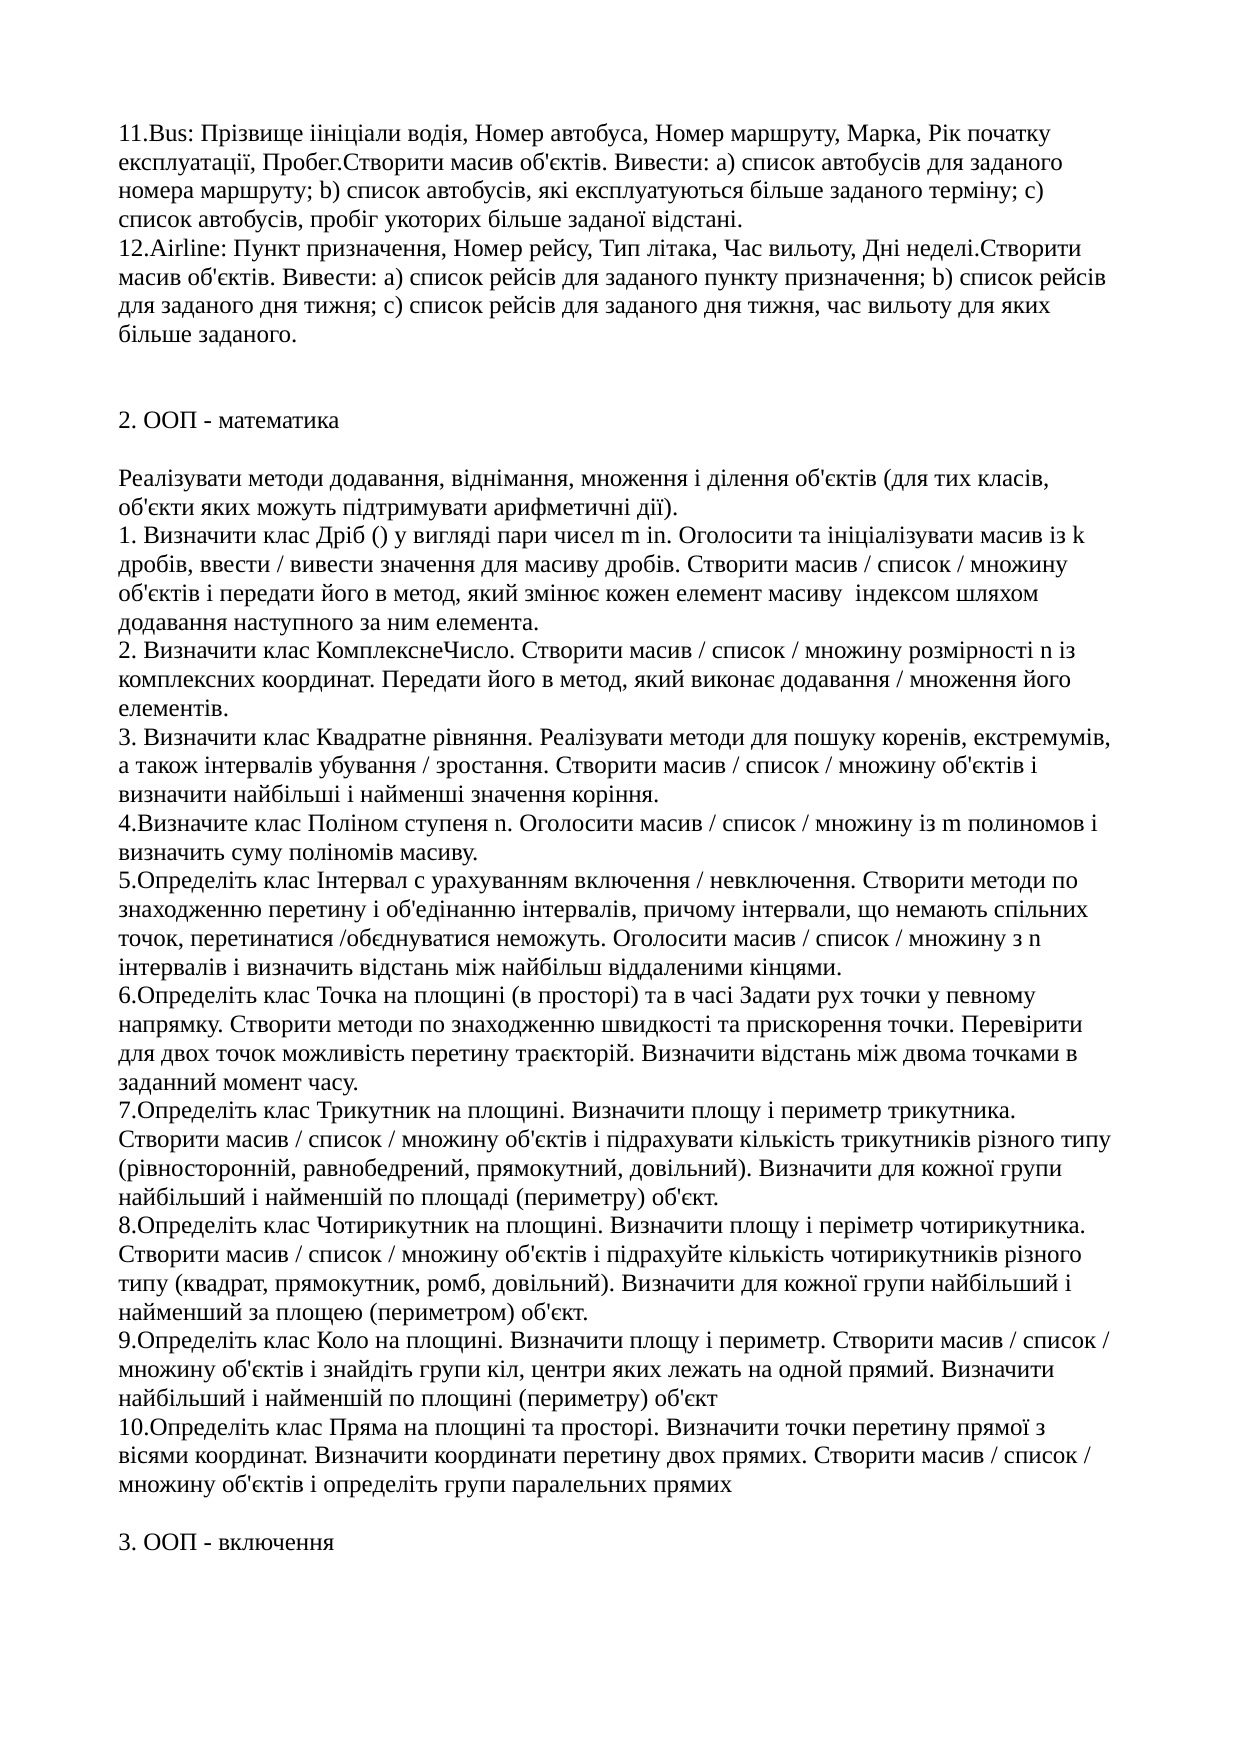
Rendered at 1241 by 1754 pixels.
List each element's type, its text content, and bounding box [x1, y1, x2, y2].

text Реалізувати методи додавання, віднімання, множення і ділення об'єктів (для тих класів, об'єкти яких можуть підтримувати арифметичні дії). [118, 463, 1122, 521]
text 3. Визначити клас Квадратне рівняння. Реалізувати методи для пошуку коренів, екстремумів, а також інтервалів убування / зростання. Створити масив / список / множину об'єктів і визначити найбільші і найменші значення коріння. [118, 722, 1122, 808]
text 4.Визначите клас Поліном ступеня n. Оголосити масив / список / множину із m полиномов і визначить суму поліномів масиву. [118, 808, 1122, 866]
text 2. Визначити клас КомплекснеЧисло. Створити масив / список / множину розмірності n із комплексних координат. Передати його в метод, який виконає додавання / множення його елементів. [118, 636, 1122, 722]
text 6.Определіть клас Точка на площині (в просторі) та в часі Задати рух точки у певному напрямку. Створити методи по знаходженню швидкості та прискорення точки. Перевірити для двох точок можливість перетину траєкторій. Визначити відстань між двома точками в заданний момент часу. [118, 981, 1122, 1096]
text 8.Определіть клас Чотирикутник на площині. Визначити площу і періметр чотирикутника. Створити масив / список / множину об'єктів і підрахуйте кількість чотирикутників різного типу (квадрат, прямокутник, ромб, довільний). Визначити для кожної групи найбільший і найменший за площею (периметром) об'єкт. [118, 1211, 1122, 1326]
text 12.Airline: Пункт призначення, Номер рейсу, Тип літака, Час вильоту, Дні неделі.Створити масив об'єктів. Вивести: a) список рейсів для заданого пункту призначення; b) список рейсів для заданого дня тижня; c) список рейсів для заданого дня тижня, час вильоту для яких більше заданого. [118, 233, 1122, 348]
text 10.Определіть клас Пряма на площині та просторі. Визначити точки перетину прямої з вісями координат. Визначити координати перетину двох прямих. Створити масив / список / множину об'єктів і определіть групи паралельних прямих [118, 1412, 1122, 1498]
text 5.Определіть клас Інтервал с урахуванням включення / невключення. Створити методи по знаходженню перетину і об'едінанню інтервалів, причому інтервали, що немають спільних точок, перетинатися /обєднуватися неможуть. Оголосити масив / список / множину з n інтервалів і визначить відстань між найбільш віддаленими кінцями. [118, 866, 1122, 981]
text 9.Определіть клас Коло на площині. Визначити площу і периметр. Створити масив / список / множину об'єктів і знайдіть групи кіл, центри яких лежать на одной прямий. Визначити найбільший і найменшій по площині (периметру) об'єкт [118, 1326, 1122, 1412]
text 7.Определіть клас Трикутник на площині. Визначити площу і периметр трикутника. Створити масив / список / множину об'єктів і підрахувати кількість трикутників різного типу (рівносторонній, равнобедрений, прямокутний, довільний). Визначити для кожної групи найбільший і найменшій по площаді (периметру) об'єкт. [118, 1096, 1122, 1211]
text 1. Визначити клас Дріб () у вигляді пари чисел m іn. Оголосити та ініціалізувати масив із k дробів, ввести / вивести значення для масиву дробів. Створити масив / список / множину об'єктів і передати його в метод, який змінює кожен елемент масиву індексом шляхом додавання наступного за ним елемента. [118, 521, 1122, 636]
text 2. ООП - математика [118, 406, 1122, 434]
text 11.Bus: Прізвище іініціали водія, Номер автобуса, Номер маршруту, Марка, Рік початку експлуатації, Пробег.Створити масив об'єктів. Вивести: a) список автобусів для заданого номера маршруту; b) список автобусів, які експлуатуються більше заданого терміну; c) список автобусів, пробіг укоторих більше заданої відстані. [118, 118, 1122, 233]
text 3. ООП - включення [118, 1527, 1122, 1556]
